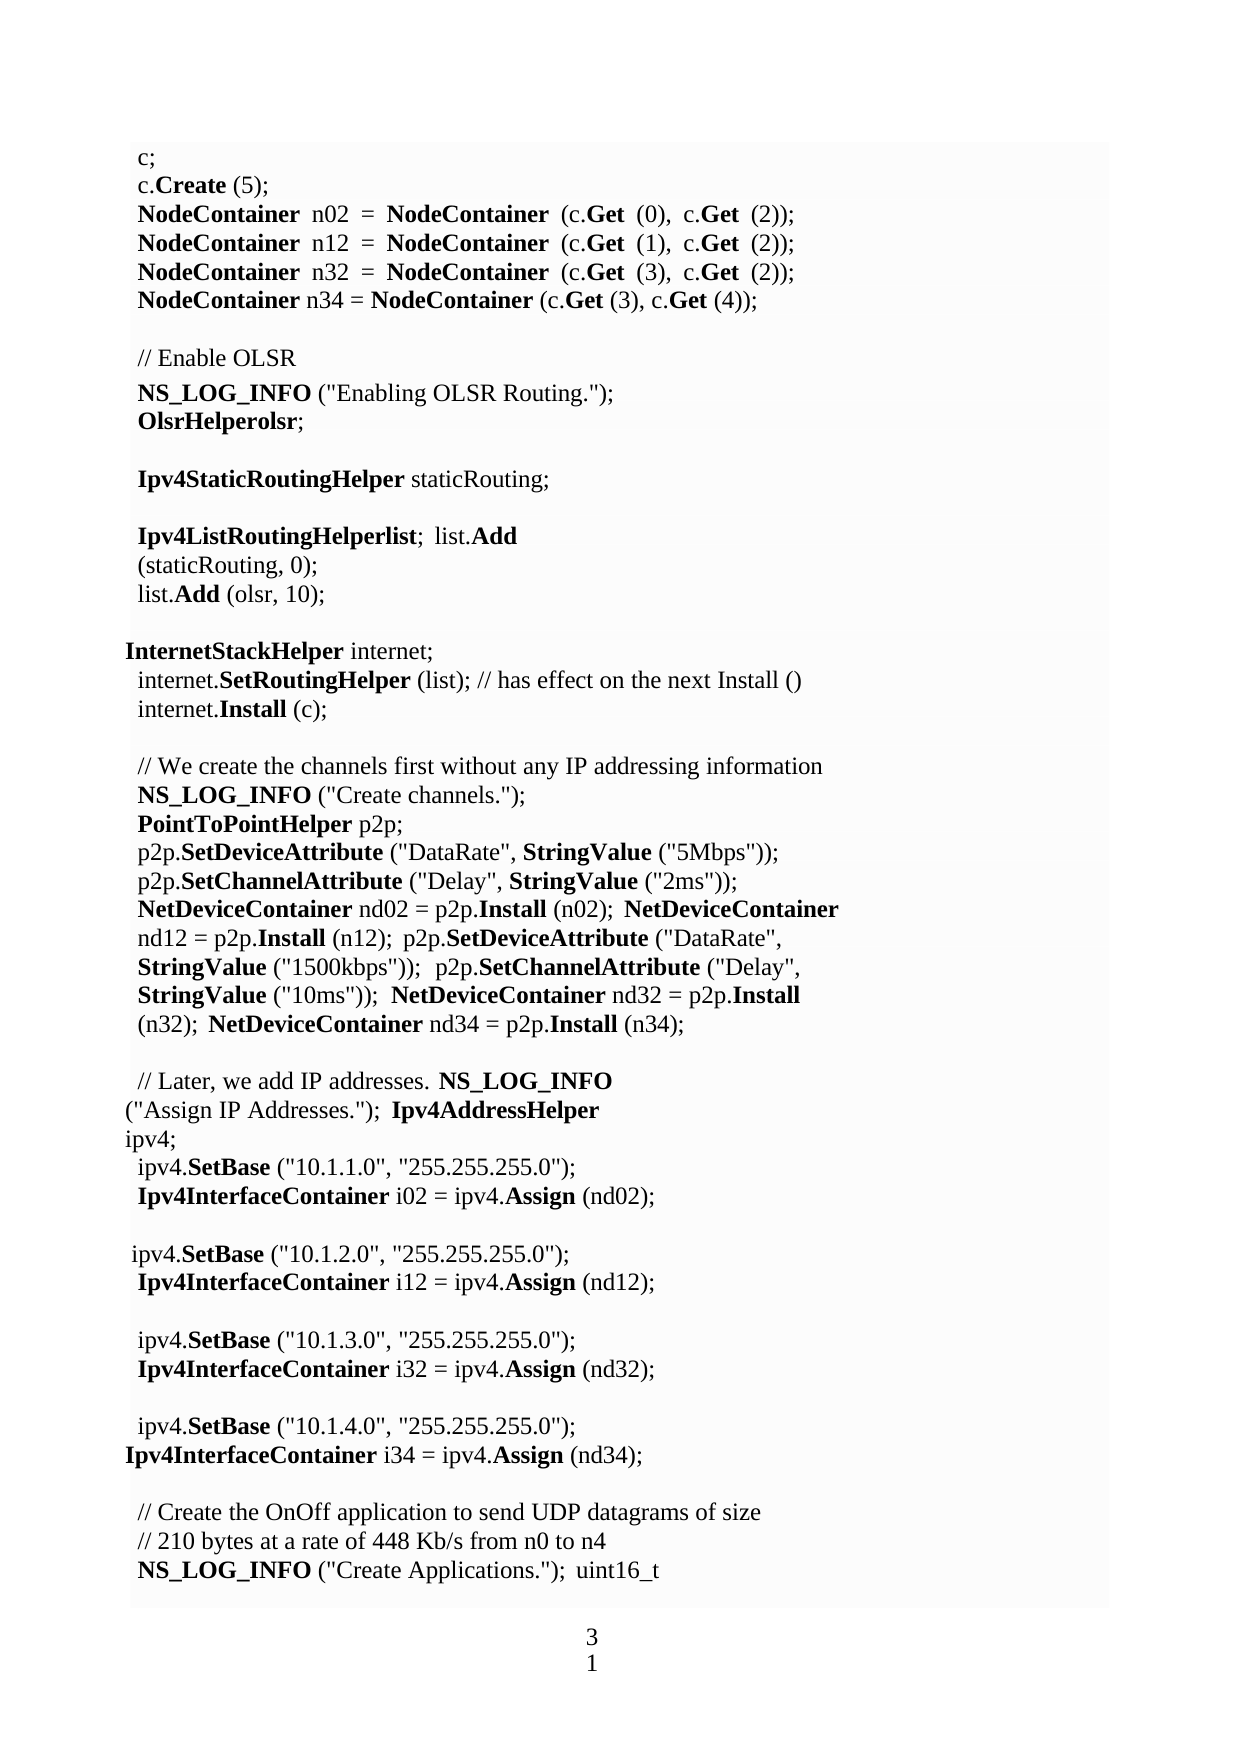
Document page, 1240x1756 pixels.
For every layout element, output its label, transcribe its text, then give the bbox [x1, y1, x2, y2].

subtitle OlsrHelperolsr; [1110, 406, 1146, 435]
text // Enable OLSR [1110, 343, 1146, 372]
text NS_LOG_INFO ("Enabling OLSR Routing."); [1110, 378, 1146, 406]
text ipv4.SetBase ("10.1.1.0", "255.255.255.0"); [1110, 1152, 1146, 1181]
text ipv4.SetBase ("10.1.3.0", "255.255.255.0"); [1110, 1325, 1146, 1354]
text ipv4.SetBase ("10.1.2.0", "255.255.255.0"); [1110, 1239, 1146, 1267]
text c.Create (5); [1110, 170, 1146, 199]
text Ipv4StaticRoutingHelper staticRouting; [1110, 464, 1146, 493]
text Ipv4InterfaceContainer i32 = ipv4.Assign (nd32); [1110, 1354, 1146, 1382]
subtitle PointToPointHelper p2p; [1110, 809, 1146, 838]
text list.Add (olsr, 10); [1110, 579, 1146, 608]
text ipv4.SetBase ("10.1.4.0", "255.255.255.0"); [1110, 1411, 1146, 1440]
text Ipv4InterfaceContainer i02 = ipv4.Assign (nd02); [1110, 1181, 1146, 1210]
text NS_LOG_INFO ("Create channels."); [1110, 780, 1146, 809]
text Ipv4InterfaceContainer i34 = ipv4.Assign (nd34); [1110, 1440, 1146, 1469]
text Ipv4InterfaceContainer i12 = ipv4.Assign (nd12); [1110, 1267, 1146, 1296]
text InternetStackHelper internet; [1110, 636, 1146, 665]
